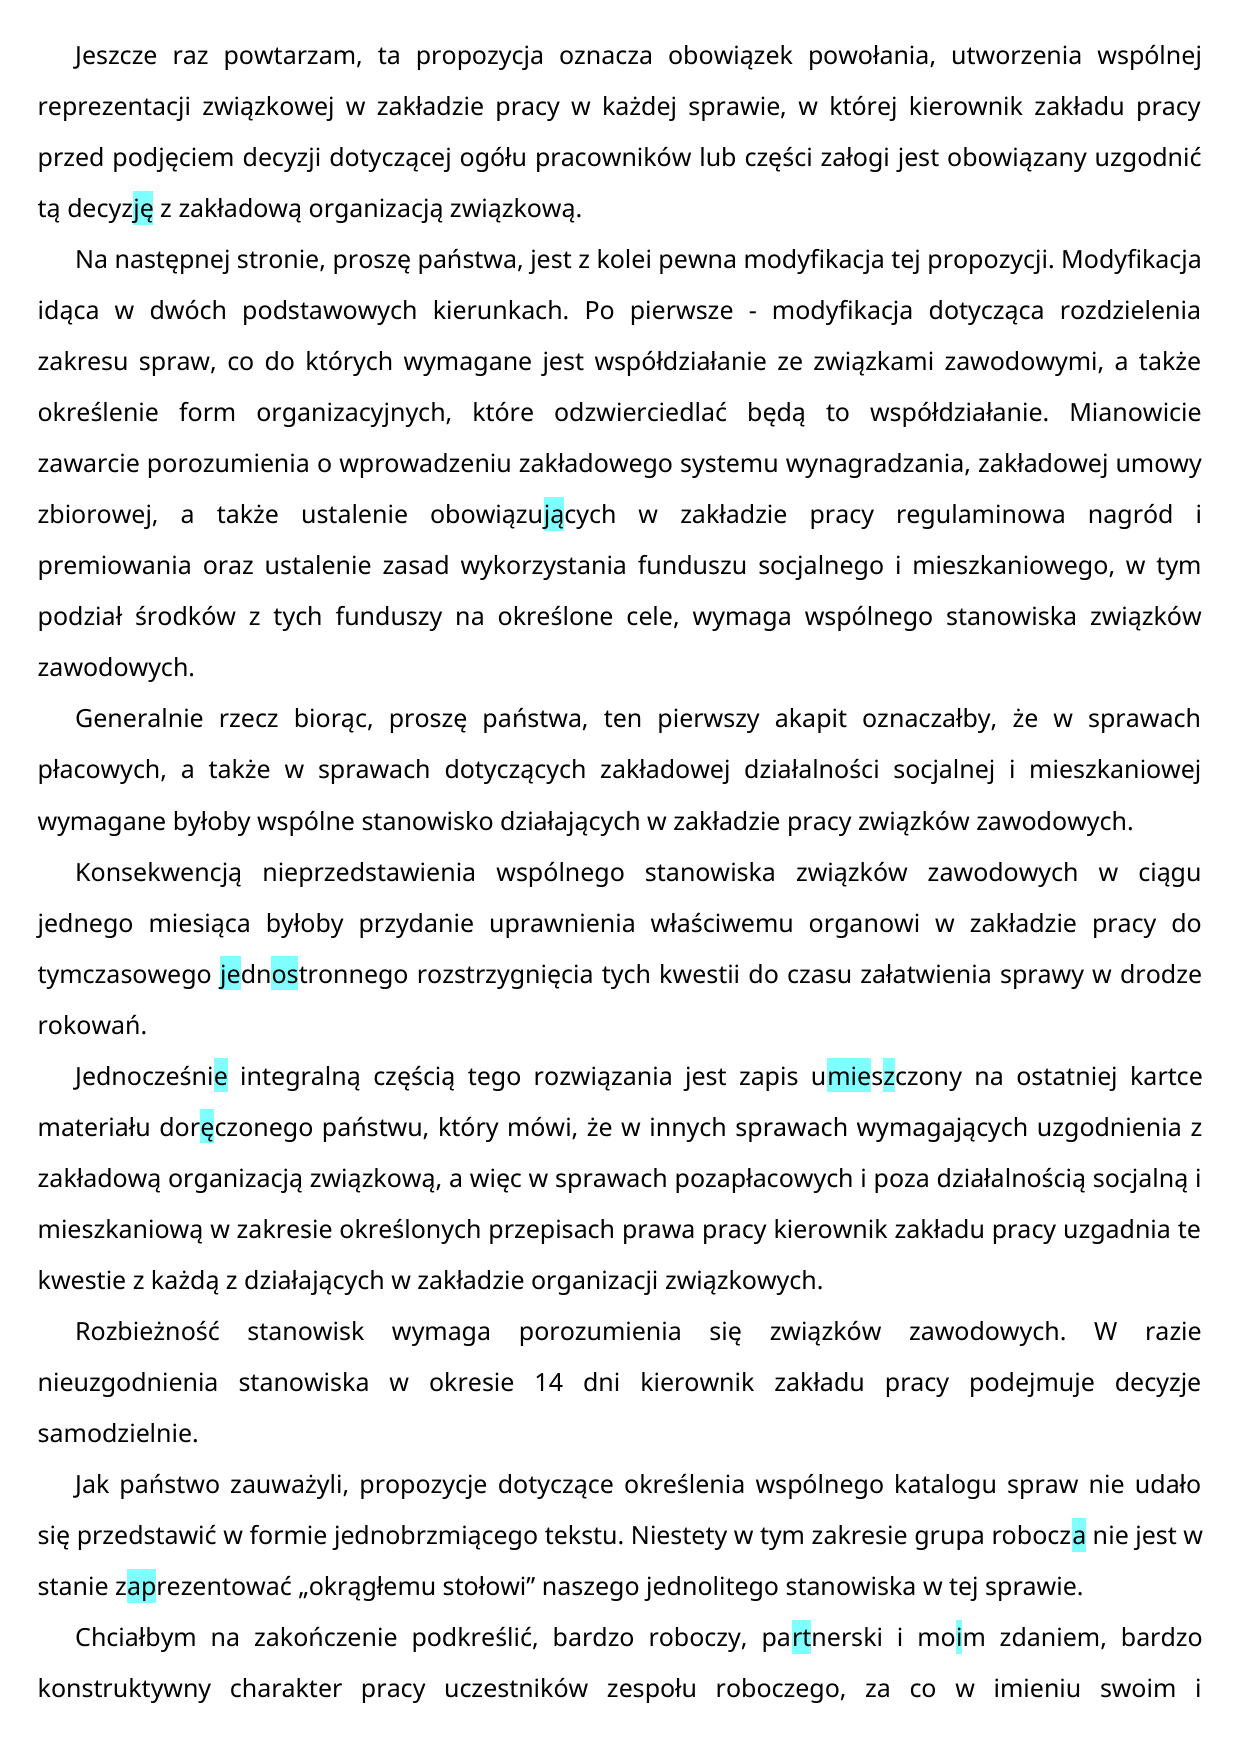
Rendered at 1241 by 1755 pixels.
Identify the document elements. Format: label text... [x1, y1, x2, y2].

text Rozbieżność stanowisk wymaga porozumienia się związków zawodowych. W razie nieuzgodnienia stanowiska w okresie 14 dni kierownik zakładu pracy podejmuje decyzje samodzielnie. [37, 1313, 1203, 1450]
text Generalnie rzecz biorąc, proszę państwa, ten pierwszy akapit oznaczałby, że w sprawach płacowych, a także w sprawach dotyczących zakładowej działalności socjalnej i mieszkaniowej wymagane byłoby wspólne stanowisko działających w zakładzie pracy związków zawodowych. [37, 701, 1203, 837]
text Chciałbym na zakończenie podkreślić, bardzo roboczy, partnerski i moim zdaniem, bardzo konstruktywny charakter pracy uczestników zespołu roboczego, za co w imieniu swoim i [37, 1620, 1203, 1705]
text Jednocześnie integralną częścią tego rozwiązania jest zapis umieszczony na ostatniej kartce materiału doręczonego państwu, który mówi, że w innych sprawach wymagających uzgodnienia z zakładową organizacją związkową, a więc w sprawach pozapłacowych i poza działalnością socjalną i mieszkaniową w zakresie określonych przepisach prawa pracy kierownik zakładu pracy uzgadnia te kwestie z każdą z działających w zakładzie organizacji związkowych. [37, 1058, 1203, 1297]
text Jak państwo zauważyli, propozycje dotyczące określenia wspólnego katalogu spraw nie udało się przedstawić w formie jednobrzmiącego tekstu. Niestety w tym zakresie grupa robocza nie jest w stanie zaprezentować „okrągłemu stołowi” naszego jednolitego stanowiska w tej sprawie. [37, 1467, 1203, 1603]
text Jeszcze raz powtarzam, ta propozycja oznacza obowiązek powołania, utworzenia wspólnej reprezentacji związkowej w zakładzie pracy w każdej sprawie, w której kierownik zakładu pracy przed podjęciem decyzji dotyczącej ogółu pracowników lub części załogi jest obowiązany uzgodnić tą decyzję z zakładową organizacją związkową. [37, 37, 1203, 225]
text Na następnej stronie, proszę państwa, jest z kolei pewna modyfikacja tej propozycji. Modyfikacja idąca w dwóch podstawowych kierunkach. Po pierwsze - modyfikacja dotycząca rozdzielenia zakresu spraw, co do których wymagane jest współdziałanie ze związkami zawodowymi, a także określenie form organizacyjnych, które odzwierciedlać będą to współdziałanie. Mianowicie zawarcie porozumienia o wprowadzeniu zakładowego systemu wynagradzania, zakładowej umowy zbiorowej, a także ustalenie obowiązujących w zakładzie pracy regulaminowa nagród i premiowania oraz ustalenie zasad wykorzystania funduszu socjalnego i mieszkaniowego, w tym podział środków z tych funduszy na określone cele, wymaga wspólnego stanowiska związków zawodowych. [37, 242, 1203, 684]
text Konsekwencją nieprzedstawienia wspólnego stanowiska związków zawodowych w ciągu jednego miesiąca byłoby przydanie uprawnienia właściwemu organowi w zakładzie pracy do tymczasowego jednostronnego rozstrzygnięcia tych kwestii do czasu załatwienia sprawy w drodze rokowań. [37, 854, 1203, 1041]
